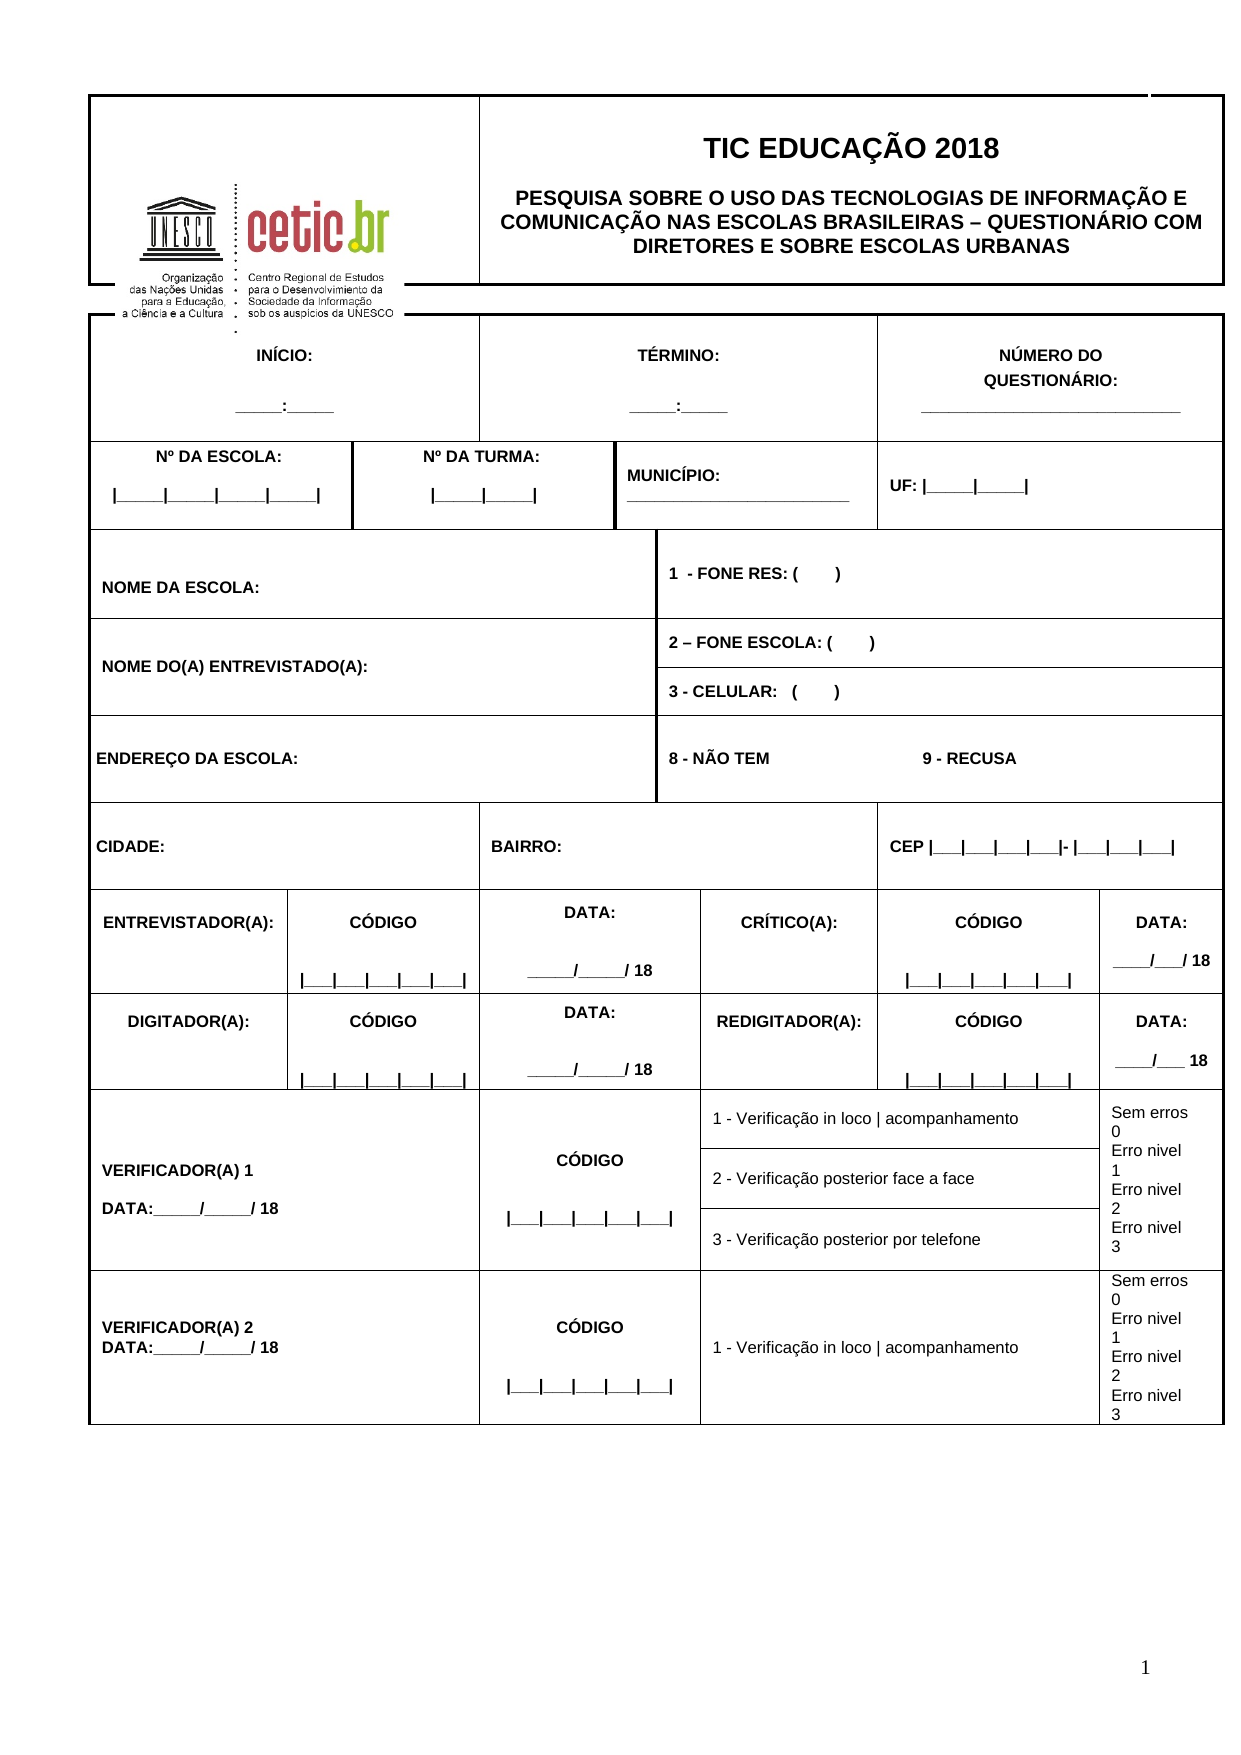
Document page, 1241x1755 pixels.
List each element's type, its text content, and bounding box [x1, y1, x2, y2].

table_cell VERIFICADOR(A) 2 DATA:_____/_____/ 18 [91, 1271, 479, 1424]
table_cell Nº DA TURMA: |_____|_____| [354, 442, 613, 528]
table_cell REDIGITADOR(A): [701, 994, 877, 1089]
table_cell 1 - Verificação in loco | acompanhamento [701, 1090, 1099, 1148]
table_cell 8 - NÃO TEM 9 - RECUSA [658, 716, 1222, 802]
table_cell Nº DA ESCOLA: |_____|_____|_____|_____| [91, 442, 351, 528]
table_cell CEP |___|___|___|___|- |___|___|___| [878, 803, 1222, 889]
table_cell 3 - CELULAR: ( ) [658, 668, 1222, 715]
table_header [91, 97, 479, 283]
table_header TIC EDUCAÇÃO 2018 PESQUISA SOBRE O USO DAS TECNOLOGIAS DE INFORMAÇÃO E COMUNICAÇÃO NAS ESCOLAS BRASILEIRAS – QUESTIONÁRIO COM DIRETORES E SOBRE ESCOLAS URBANAS [480, 97, 1222, 283]
table_cell [878, 286, 1224, 313]
table_cell [405, 286, 435, 313]
table_cell DATA: ____/___ 18 [1100, 994, 1222, 1089]
table_cell INÍCIO: _____:_____ [91, 316, 479, 441]
table_cell CÓDIGO |___|___|___|___|___| [288, 890, 479, 992]
table_cell DATA: _____/_____/ 18 [480, 890, 700, 992]
table_cell UF: |_____|_____| [878, 442, 1222, 528]
table_cell DATA: ____/___/ 18 [1100, 890, 1222, 992]
table_cell CÓDIGO |___|___|___|___|___| [878, 994, 1099, 1089]
table_cell DIGITADOR(A): [91, 994, 287, 1089]
table_cell 1 - Verificação in loco | acompanhamento [701, 1271, 1099, 1424]
table_cell CÓDIGO |___|___|___|___|___| [480, 1090, 700, 1270]
table_cell 3 - Verificação posterior por telefone [701, 1209, 1099, 1270]
table_cell 1 - FONE RES: ( ) [658, 530, 1222, 618]
table_cell Sem erros 0 Erro nivel 1 Erro nivel 2 Erro nivel 3 [1100, 1271, 1222, 1424]
table_cell 2 – FONE ESCOLA: ( ) [658, 619, 1222, 666]
table_cell NOME DO(A) ENTREVISTADO(A): [91, 619, 655, 715]
table_cell ENTREVISTADOR(A): [91, 890, 287, 992]
table_cell CRÍTICO(A): [701, 890, 877, 992]
table_cell BAIRRO: [480, 803, 877, 889]
table_cell VERIFICADOR(A) 1 DATA:_____/_____/ 18 [91, 1090, 479, 1270]
table_cell [435, 286, 878, 313]
table_cell NÚMERO DO QUESTIONÁRIO: ____________________________ [878, 316, 1222, 441]
table_cell Sem erros 0 Erro nivel 1 Erro nivel 2 Erro nivel 3 [1100, 1090, 1222, 1270]
table_cell CÓDIGO |___|___|___|___|___| [878, 890, 1099, 992]
table_cell CIDADE: [91, 803, 479, 889]
table_cell CÓDIGO |___|___|___|___|___| [480, 1271, 700, 1424]
table_cell CÓDIGO |___|___|___|___|___| [288, 994, 479, 1089]
table_cell 2 - Verificação posterior face a face [701, 1149, 1099, 1208]
table_cell ENDEREÇO DA ESCOLA: [91, 716, 655, 802]
table_cell [90, 286, 115, 313]
table_cell DATA: _____/_____/ 18 [480, 994, 700, 1089]
table_cell TÉRMINO: _____:_____ [480, 316, 877, 441]
table_cell NOME DA ESCOLA: [91, 530, 655, 618]
table_cell MUNICÍPIO: ________________________ [617, 442, 877, 528]
